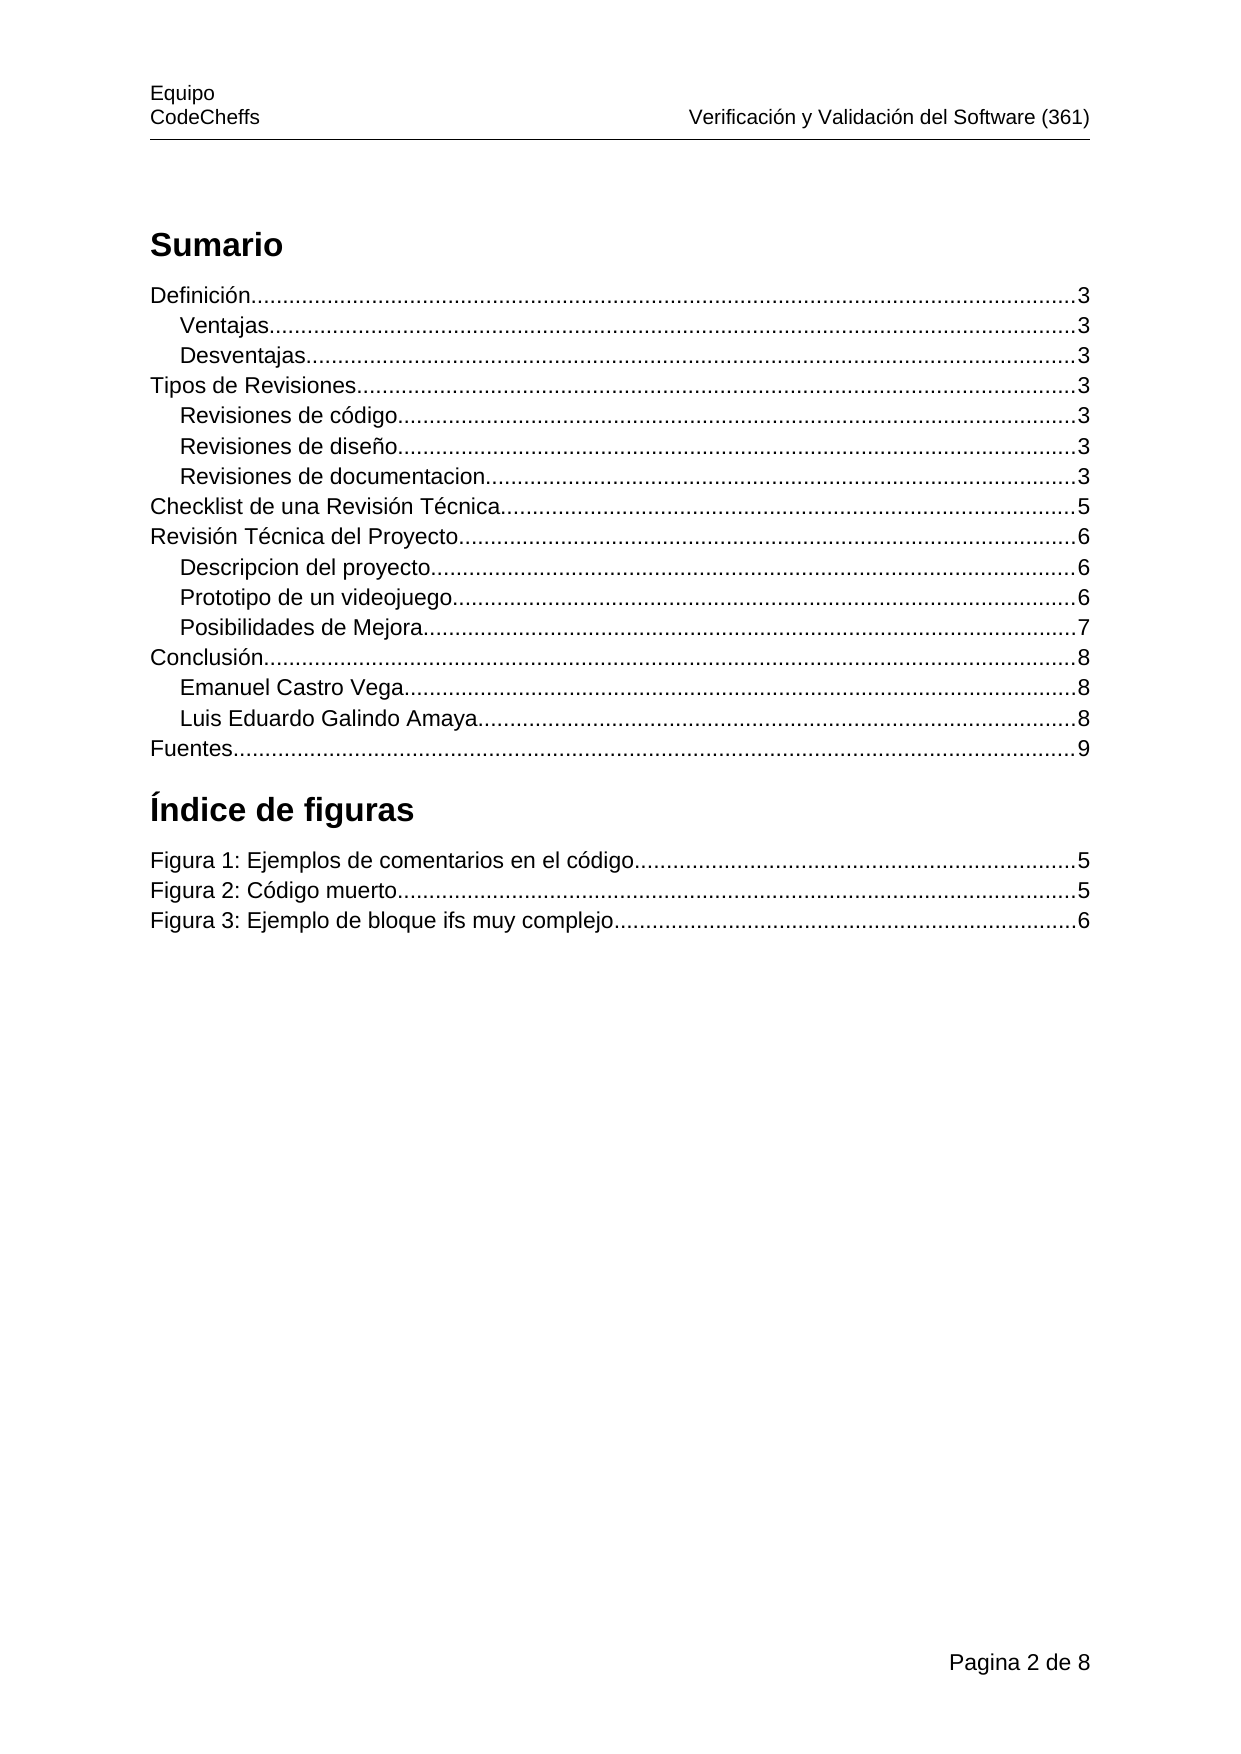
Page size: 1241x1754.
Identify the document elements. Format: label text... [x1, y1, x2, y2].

text Revisión Técnica del Proyecto 6 [150, 523, 1090, 549]
text Desventajas 3 [179, 342, 1090, 368]
text Definición 3 [150, 282, 1090, 308]
text Conclusión 8 [150, 644, 1090, 670]
text Emanuel Castro Vega 8 [179, 674, 1090, 701]
text Figura 1: Ejemplos de comentarios en el código 5 [150, 847, 1090, 873]
text Figura 2: Código muerto 5 [150, 877, 1090, 903]
text Revisiones de documentacion 3 [179, 463, 1090, 489]
text Checklist de una Revisión Técnica 5 [150, 493, 1090, 519]
text Ventajas 3 [179, 312, 1090, 338]
subtitle Índice de figuras [150, 790, 1090, 828]
text Figura 3: Ejemplo de bloque ifs muy complejo 6 [150, 907, 1090, 933]
text Fuentes 9 [150, 735, 1090, 761]
text Revisiones de diseño 3 [179, 433, 1090, 459]
text Posibilidades de Mejora 7 [179, 614, 1090, 640]
text Descripcion del proyecto 6 [179, 553, 1090, 580]
text Tipos de Revisiones 3 [150, 372, 1090, 398]
subtitle Sumario [150, 225, 1090, 263]
text Luis Eduardo Galindo Amaya 8 [179, 704, 1090, 731]
text Prototipo de un videojuego 6 [179, 584, 1090, 610]
text Revisiones de código 3 [179, 402, 1090, 429]
